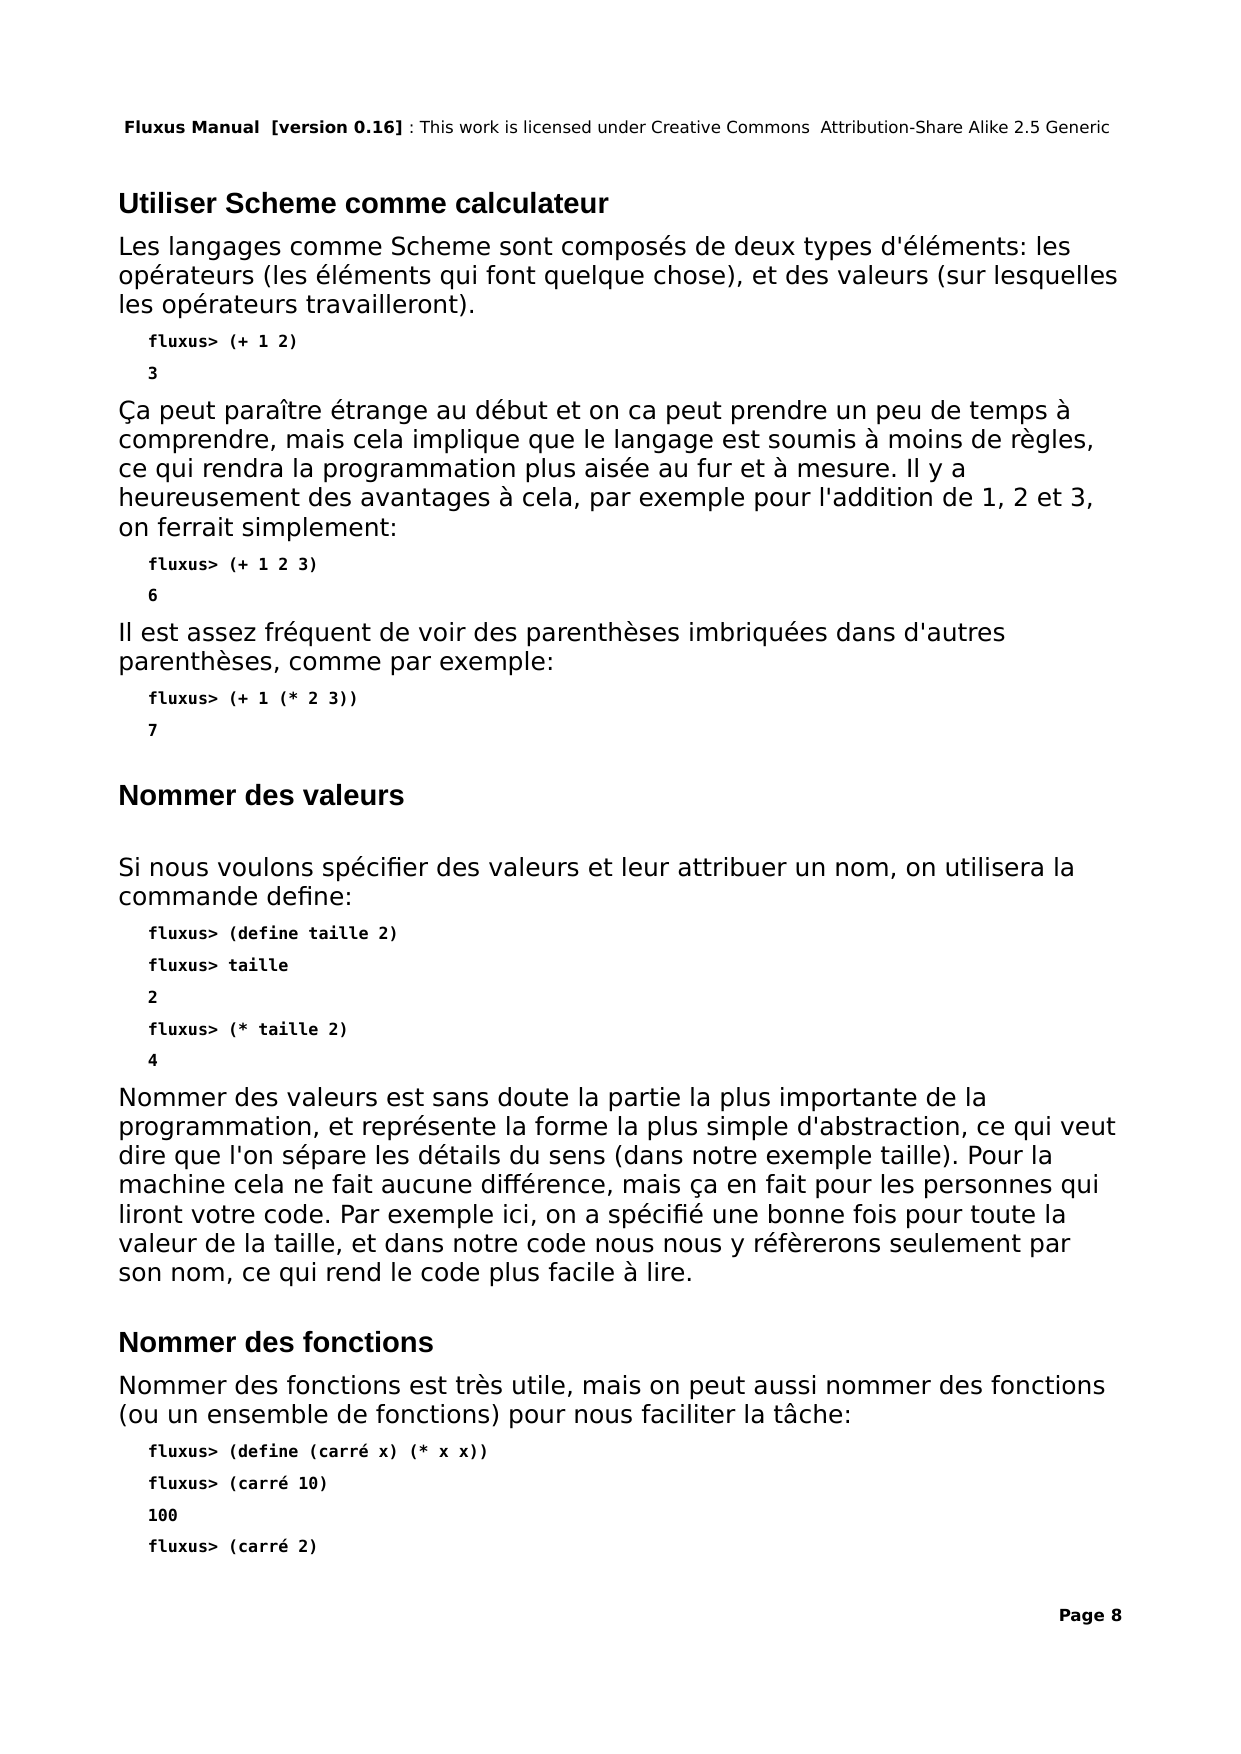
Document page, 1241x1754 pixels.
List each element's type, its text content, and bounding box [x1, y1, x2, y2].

text fluxus> (define (carré x) (* x x)) [148, 1442, 1122, 1461]
text 2 [148, 988, 1122, 1007]
text fluxus> (+ 1 2) [148, 332, 1122, 352]
text 7 [148, 721, 1122, 740]
text Les langages comme Scheme sont composés de deux types d'éléments: les opérateurs (les éléments qui font quelque chose), et des valeurs (sur lesquelles les opérateurs travailleront). [118, 232, 1122, 320]
text Nommer des valeurs est sans doute la partie la plus importante de la programmation, et représente la forme la plus simple d'abstraction, ce qui veut dire que l'on sépare les détails du sens (dans notre exemple taille). Pour la machine cela ne fait aucune différence, mais ça en fait pour les personnes qui liront votre code. Par exemple ici, on a spécifié une bonne fois pour toute la valeur de la taille, et dans notre code nous nous y réfèrerons seulement par son nom, ce qui rend le code plus facile à lire. [118, 1083, 1122, 1287]
text Si nous voulons spécifier des valeurs et leur attribuer un nom, on utilisera la commande define: [118, 853, 1122, 911]
text fluxus> (+ 1 2 3) [148, 554, 1122, 574]
text fluxus> (carré 2) [148, 1537, 1122, 1557]
text fluxus> (carré 10) [148, 1474, 1122, 1493]
subtitle Nommer des valeurs [118, 778, 1122, 811]
text fluxus> taille [148, 956, 1122, 975]
text 6 [148, 586, 1122, 606]
text Nommer des fonctions est très utile, mais on peut aussi nommer des fonctions (ou un ensemble de fonctions) pour nous faciliter la tâche: [118, 1371, 1122, 1429]
text Ça peut paraître étrange au début et on ca peut prendre un peu de temps à comprendre, mais cela implique que le langage est soumis à moins de règles, ce qui rendra la programmation plus aisée au fur et à mesure. Il y a heureusement des avantages à cela, par exemple pour l'addition de 1, 2 et 3, on ferrait simplement: [118, 396, 1122, 542]
text Il est assez fréquent de voir des parenthèses imbriquées dans d'autres parenthèses, comme par exemple: [118, 618, 1122, 677]
text 100 [148, 1506, 1122, 1525]
subtitle Utiliser Scheme comme calculateur [118, 186, 1122, 220]
text 3 [148, 364, 1122, 384]
text fluxus> (define taille 2) [148, 924, 1122, 943]
subtitle Nommer des fonctions [118, 1325, 1122, 1358]
text 4 [148, 1051, 1122, 1071]
text fluxus> (+ 1 (* 2 3)) [148, 689, 1122, 708]
text fluxus> (* taille 2) [148, 1019, 1122, 1039]
